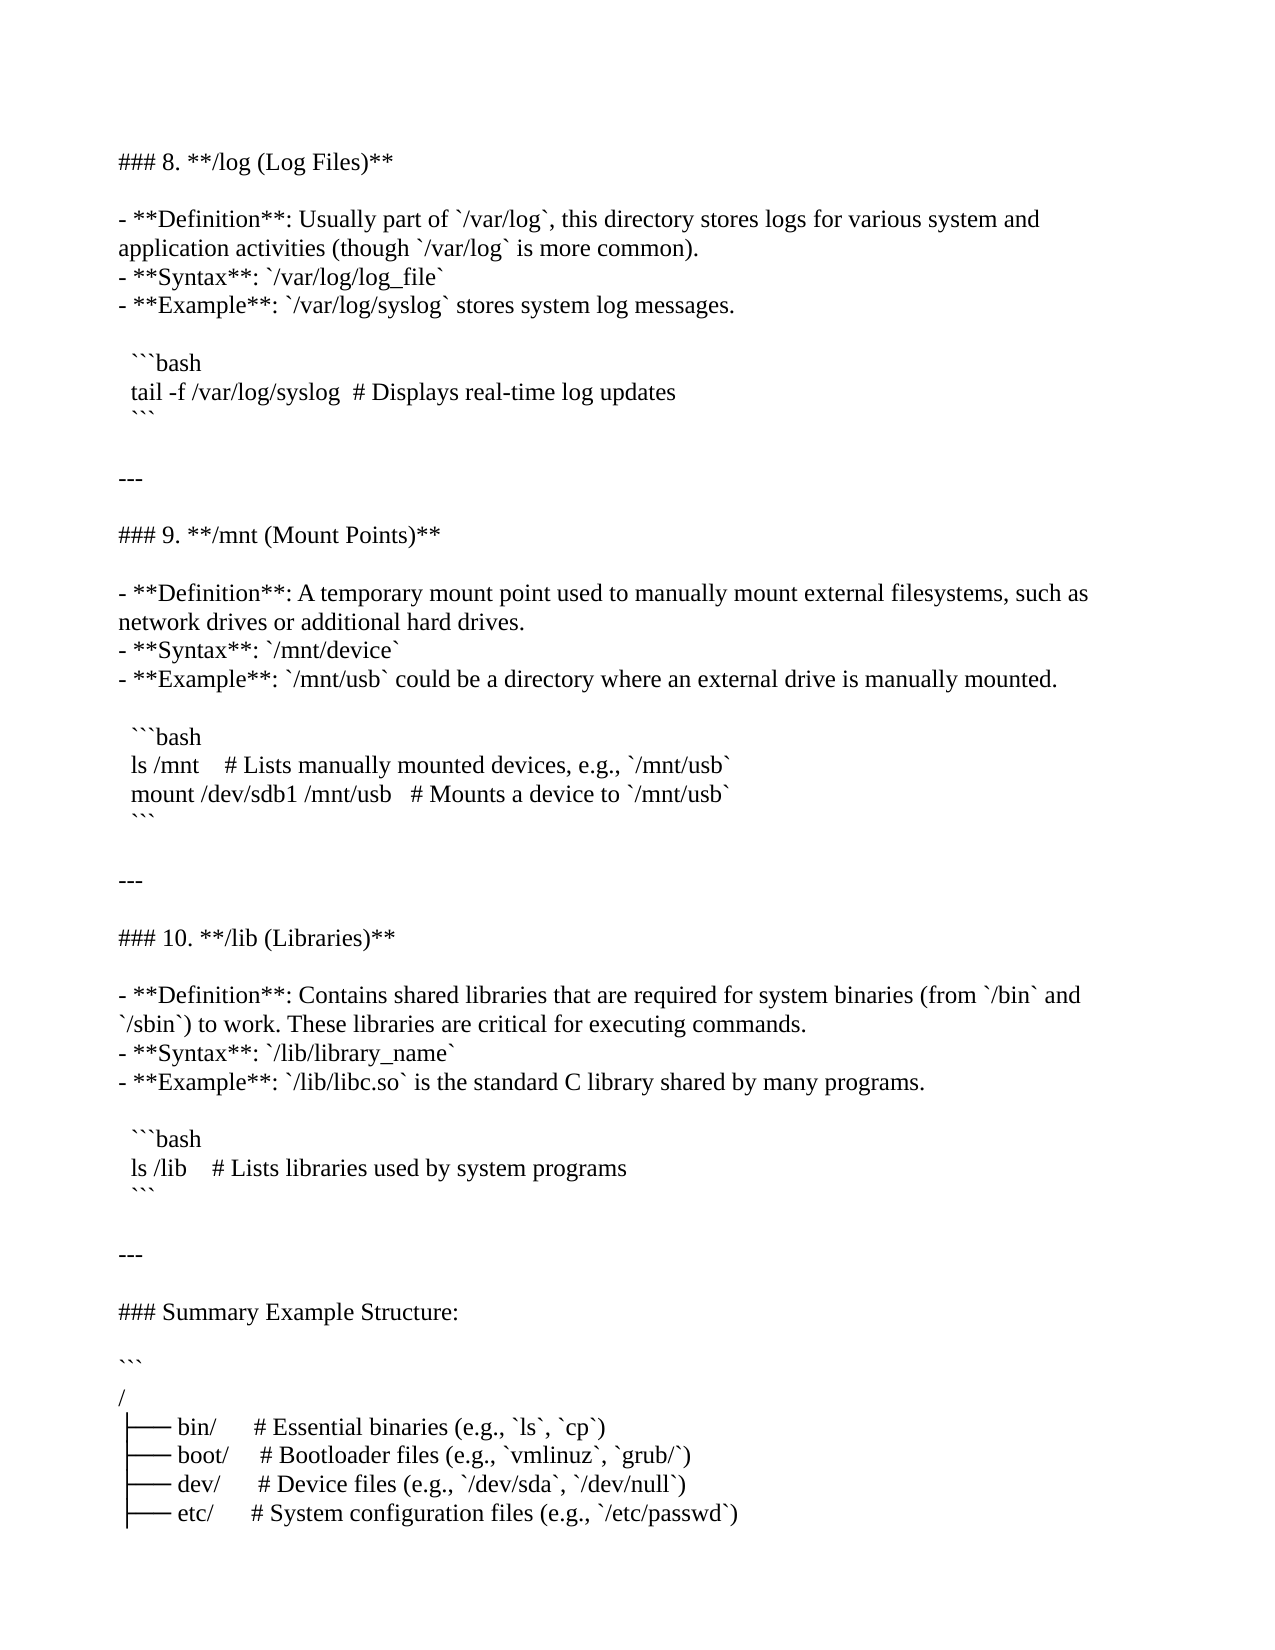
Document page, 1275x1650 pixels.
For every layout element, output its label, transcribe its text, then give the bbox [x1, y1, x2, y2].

text ### 8. **/log (Log Files)** [118, 147, 1157, 176]
text --- [118, 1239, 1157, 1268]
text --- [118, 866, 1157, 894]
text --- [118, 463, 1157, 492]
text ### Summary Example Structure: [118, 1297, 1157, 1326]
text - **Example**: `/var/log/syslog` stores system log messages. [118, 291, 1157, 319]
text ``` [118, 406, 1157, 434]
text - **Definition**: Contains shared libraries that are required for system binaries (from `/bin` and `/sbin`) to work. These libraries are critical for executing commands. [118, 981, 1157, 1038]
text ls /lib # Lists libraries used by system programs [118, 1153, 1157, 1182]
text - **Syntax**: `/var/log/log_file` [118, 262, 1157, 291]
text mount /dev/sdb1 /mnt/usb # Mounts a device to `/mnt/usb` [118, 779, 1157, 808]
text - **Syntax**: `/lib/library_name` [118, 1038, 1157, 1067]
text - **Definition**: Usually part of `/var/log`, this directory stores logs for various system and application activities (though `/var/log` is more common). [118, 204, 1157, 262]
text - **Example**: `/mnt/usb` could be a directory where an external drive is manually mounted. [118, 664, 1157, 693]
text ls /mnt # Lists manually mounted devices, e.g., `/mnt/usb` [118, 751, 1157, 779]
text ├── boot/ # Bootloader files (e.g., `vmlinuz`, `grub/`) [128, 1441, 1157, 1469]
text ├── bin/ # Essential binaries (e.g., `ls`, `cp`) [128, 1412, 1157, 1441]
text ```bash [118, 722, 1157, 751]
text ``` [118, 1354, 1157, 1383]
text / [118, 1383, 1157, 1412]
text ``` [118, 808, 1157, 837]
text tail -f /var/log/syslog # Displays real-time log updates [118, 377, 1157, 406]
text ```bash [118, 348, 1157, 377]
text ├── dev/ # Device files (e.g., `/dev/sda`, `/dev/null`) [128, 1469, 1157, 1498]
text ### 9. **/mnt (Mount Points)** [118, 521, 1157, 549]
text ```bash [118, 1124, 1157, 1153]
text ### 10. **/lib (Libraries)** [118, 923, 1157, 952]
text - **Example**: `/lib/libc.so` is the standard C library shared by many programs. [118, 1067, 1157, 1096]
text ├── etc/ # System configuration files (e.g., `/etc/passwd`) [128, 1498, 1157, 1527]
text ``` [118, 1182, 1157, 1211]
text - **Syntax**: `/mnt/device` [118, 636, 1157, 664]
text - **Definition**: A temporary mount point used to manually mount external filesystems, such as network drives or additional hard drives. [118, 578, 1157, 636]
